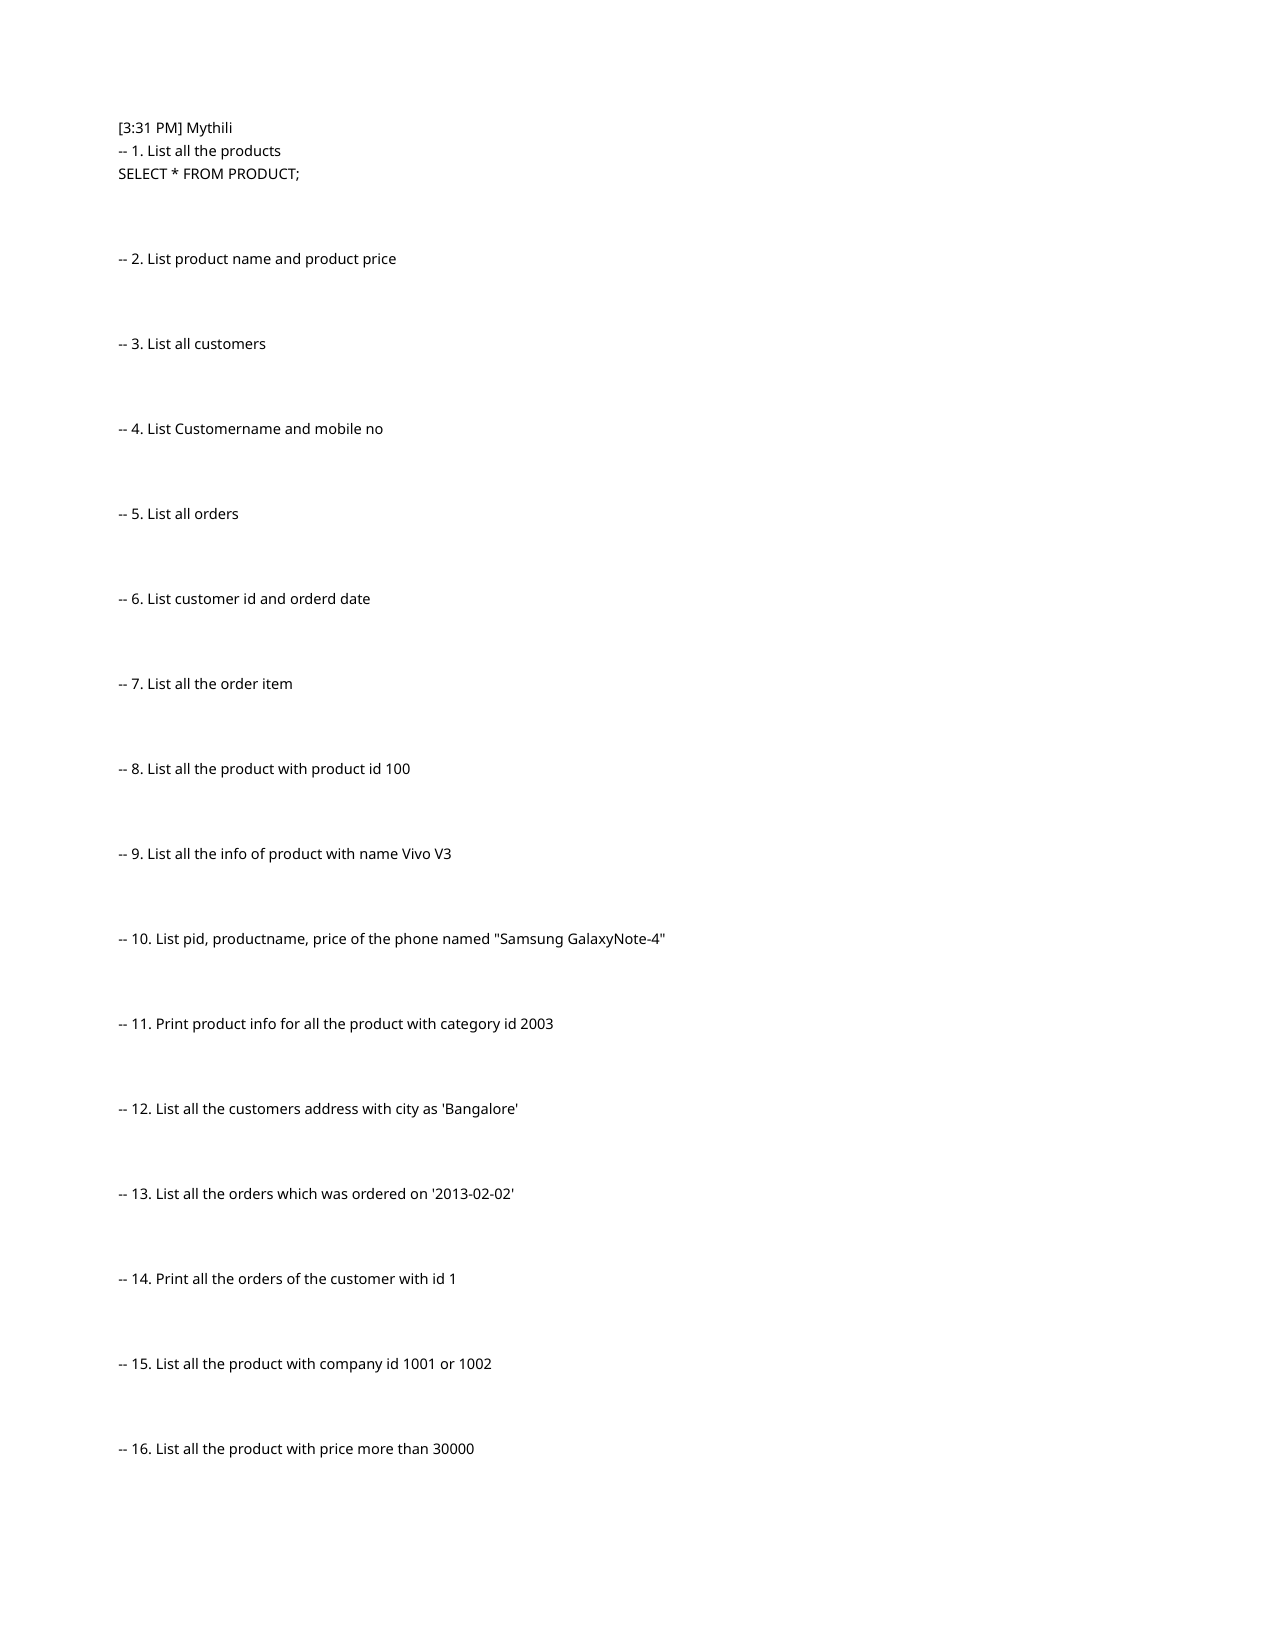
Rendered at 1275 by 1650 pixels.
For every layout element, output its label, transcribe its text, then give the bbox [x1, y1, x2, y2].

text -- 10. List pid, productname, price of the phone named "Samsung GalaxyNote-4" [118, 929, 1157, 949]
text -- 1. List all the products SELECT * FROM PRODUCT; [118, 141, 1157, 184]
text -- 12. List all the customers address with city as 'Bangalore' [118, 1099, 1157, 1119]
text -- 2. List product name and product price [118, 249, 1157, 269]
text -- 3. List all customers [118, 334, 1157, 354]
text -- 6. List customer id and orderd date [118, 589, 1157, 609]
text -- 15. List all the product with company id 1001 or 1002 [118, 1354, 1157, 1374]
text -- 9. List all the info of product with name Vivo V3 [118, 844, 1157, 864]
text -- 11. Print product info for all the product with category id 2003 [118, 1014, 1157, 1034]
text -- 4. List Customername and mobile no [118, 419, 1157, 439]
text -- 14. Print all the orders of the customer with id 1 [118, 1269, 1157, 1289]
text -- 16. List all the product with price more than 30000 [118, 1439, 1157, 1459]
text -- 5. List all orders [118, 504, 1157, 524]
text -- 13. List all the orders which was ordered on '2013-02-02' [118, 1184, 1157, 1204]
text -- 8. List all the product with product id 100 [118, 759, 1157, 779]
text [3:31 PM] Mythili [118, 118, 1157, 138]
text -- 7. List all the order item [118, 674, 1157, 694]
